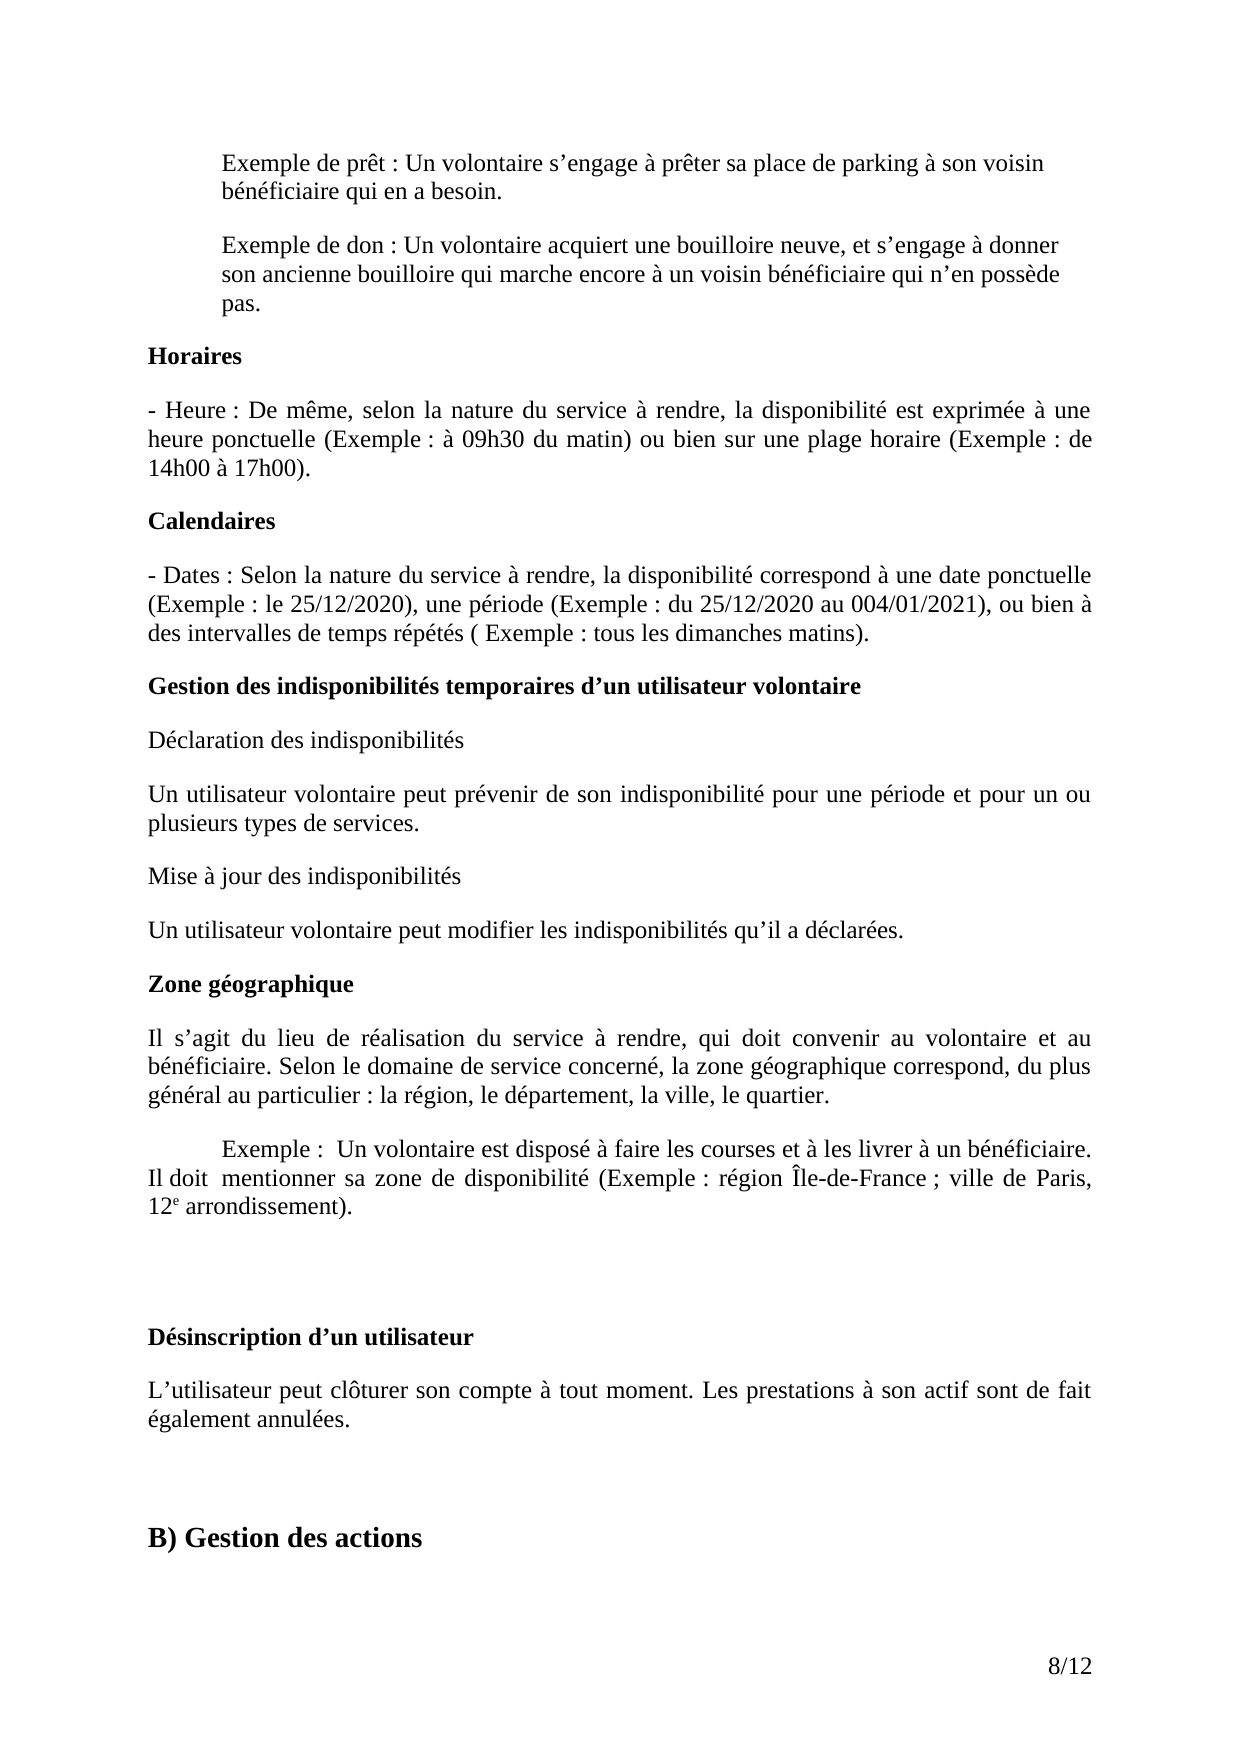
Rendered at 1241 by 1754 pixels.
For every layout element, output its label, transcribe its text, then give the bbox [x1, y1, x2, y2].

text - Heure : De même, selon la nature du service à rendre, la disponibilité est exprimée à une heure ponctuelle (Exemple : à 09h30 du matin) ou bien sur une plage horaire (Exemple : de 14h00 à 17h00). [148, 395, 1092, 481]
text Il s’agit du lieu de réalisation du service à rendre, qui doit convenir au volontaire et au bénéficiaire. Selon le domaine de service concerné, la zone géographique correspond, du plus général au particulier : la région, le département, la ville, le quartier. [148, 1023, 1092, 1109]
text - Dates : Selon la nature du service à rendre, la disponibilité correspond à une date ponctuelle (Exemple : le 25/12/2020), une période (Exemple : du 25/12/2020 au 004/01/2021), ou bien à des intervalles de temps répétés ( Exemple : tous les dimanches matins). [148, 560, 1092, 646]
text Désinscription d’un utilisateur [148, 1322, 1092, 1350]
text Mise à jour des indisponibilités [148, 861, 1092, 890]
text Horaires [148, 341, 1092, 370]
text Zone géographique [148, 969, 1092, 998]
subtitle B) Gestion des actions [148, 1520, 1092, 1553]
text L’utilisateur peut clôturer son compte à tout moment. Les prestations à son actif sont de fait également annulées. [148, 1375, 1092, 1433]
text Exemple de prêt : Un volontaire s’engage à prêter sa place de parking à son voisin bénéficiaire qui en a besoin. [148, 148, 1092, 205]
text Gestion des indisponibilités temporaires d’un utilisateur volontaire [148, 671, 1092, 700]
text Exemple : Un volontaire est disposé à faire les courses et à les livrer à un bénéficiaire. Il doit mentionner sa zone de disponibilité (Exemple : région Île-de-France ; ville de Paris, 12e arrondissement). [148, 1134, 1092, 1220]
text Déclaration des indisponibilités [148, 725, 1092, 754]
text Exemple de don : Un volontaire acquiert une bouilloire neuve, et s’engage à donner son ancienne bouilloire qui marche encore à un voisin bénéficiaire qui n’en possède pas. [148, 230, 1092, 316]
text Calendaires [148, 506, 1092, 535]
text Un utilisateur volontaire peut modifier les indisponibilités qu’il a déclarées. [148, 915, 1092, 944]
text Un utilisateur volontaire peut prévenir de son indisponibilité pour une période et pour un ou plusieurs types de services. [148, 779, 1092, 836]
